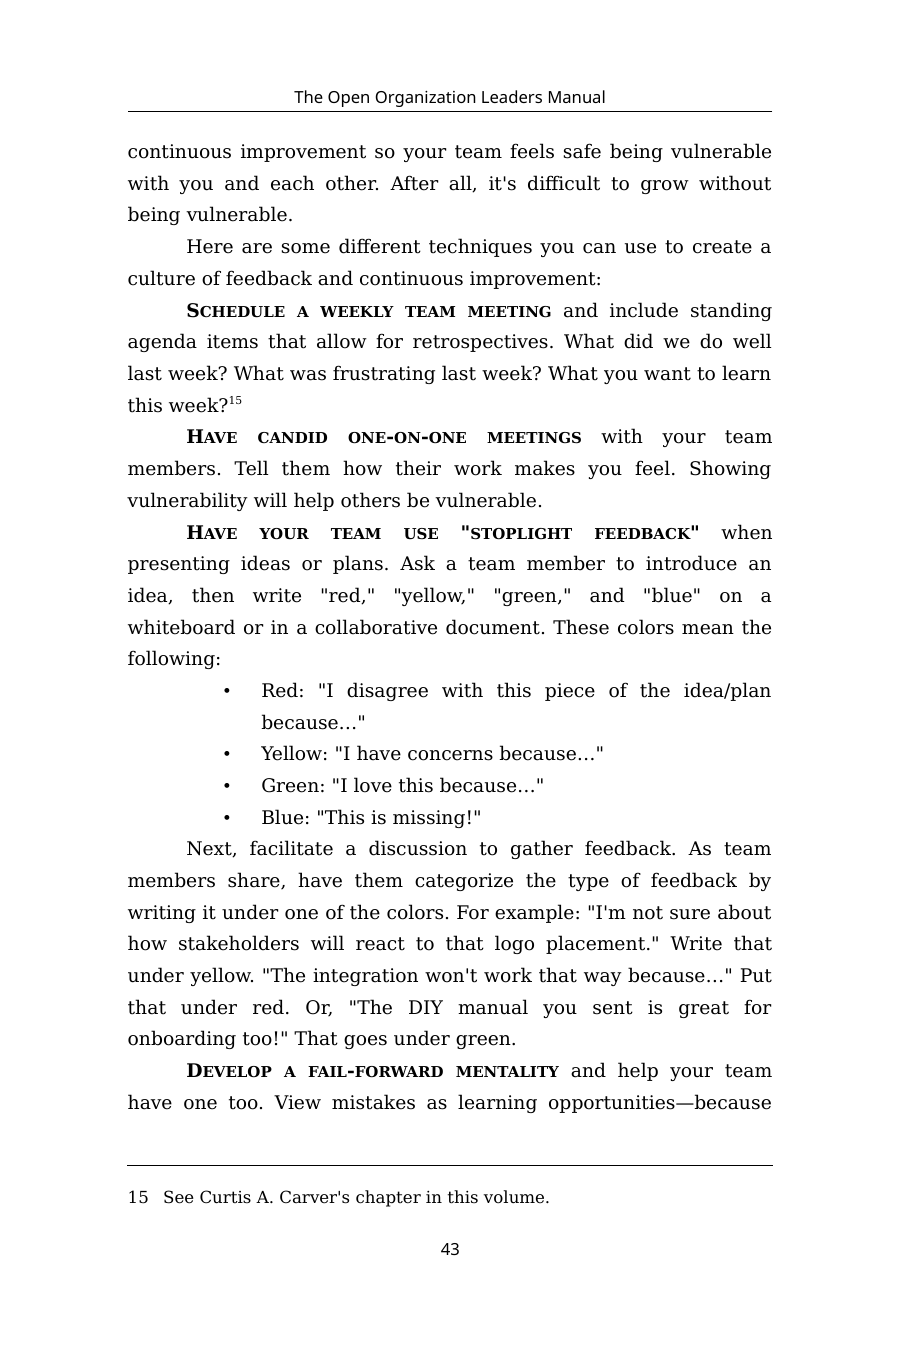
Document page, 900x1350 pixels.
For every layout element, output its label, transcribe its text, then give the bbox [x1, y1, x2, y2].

list Blue: "This is missing!" [223, 807, 772, 828]
list Yellow: "I have concerns because…" [223, 743, 772, 765]
text Schedule a weekly team meeting and include standing agenda items that allow for retrospectives. What did we do well last week? What was frustrating last week? What you want to learn this week? [127, 299, 772, 416]
text Develop a fail-forward mentality and help your team have one too. View mistakes as learning opportunities—because [127, 1060, 772, 1114]
list Red: "I disagree with this piece of the idea/plan because…" [223, 680, 772, 733]
text continuous improvement so your team feels safe being vulnerable with you and each other. After all, it's difficult to grow without being vulnerable. [127, 141, 772, 226]
text See Curtis A. Carver's chapter in this volume. [127, 1188, 772, 1207]
text Next, facilitate a discussion to gather feedback. As team members share, have them categorize the type of feedback by writing it under one of the colors. For example: "I'm not sure about how stakeholders will react to that logo placement." Write that under yellow. "The integration won't work that way because…" Put that under red. Or, "The DIY manual you sent is great for onboarding too!" That goes under green. [127, 838, 772, 1050]
text Have candid one-on-one meetings with your team members. Tell them how their work makes you feel. Showing vulnerability will help others be vulnerable. [127, 426, 772, 512]
list Green: "I love this because…" [223, 775, 772, 797]
text Here are some different techniques you can use to create a culture of feedback and continuous improvement: [127, 236, 772, 289]
text Have your team use "stoplight feedback" when presenting ideas or plans. Ask a team member to introduce an idea, then write "red," "yellow," "green," and "blue" on a whiteboard or in a collaborative document. These colors mean the following: [127, 521, 772, 670]
